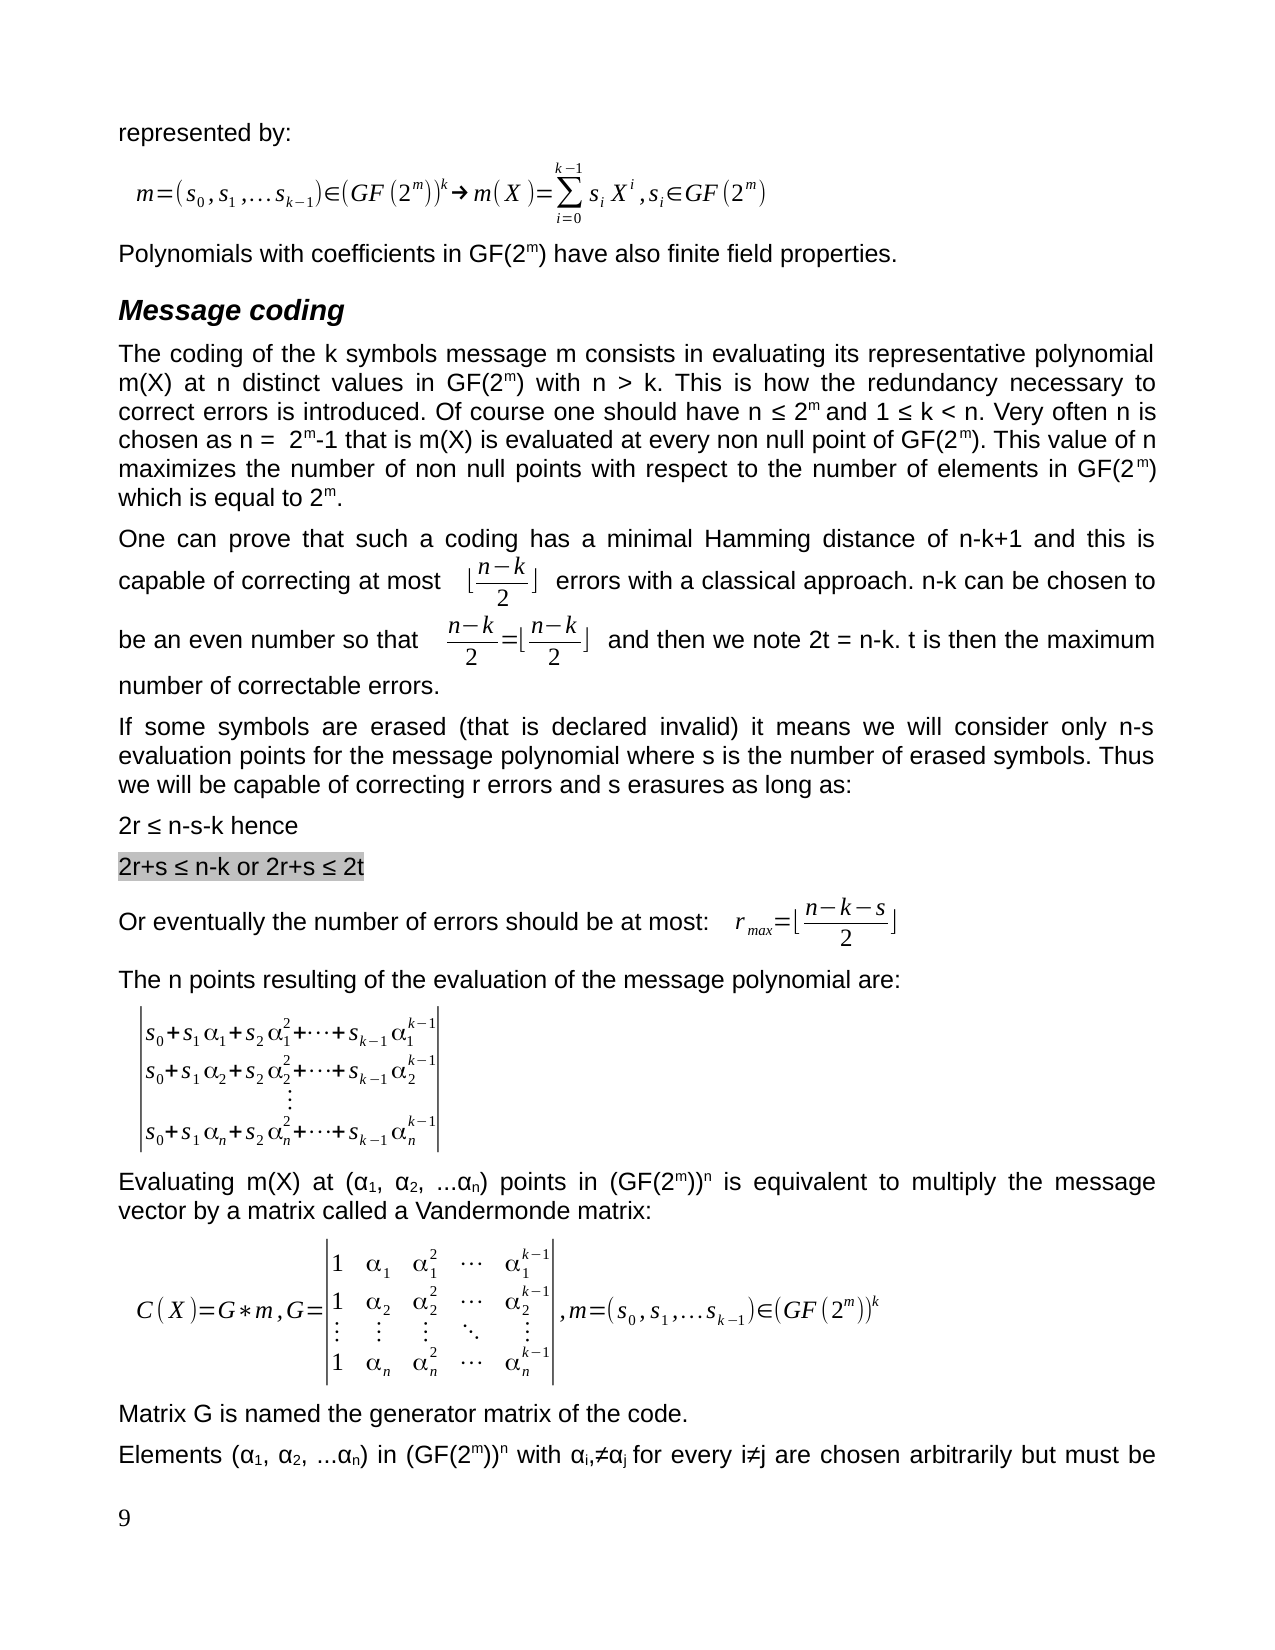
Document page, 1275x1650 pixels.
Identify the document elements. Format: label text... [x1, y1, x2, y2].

text 2r ≤ n-s-k hence [118, 811, 1157, 839]
text Evaluating m(X) at (α1, α2, ...αn) points in (GF(2m))n is equivalent to multiply the message vector by a matrix called a Vandermonde matrix: [118, 1167, 1157, 1225]
subtitle Message coding [118, 293, 1157, 326]
text represented by: [118, 118, 1157, 147]
text 2r+s ≤ n-k or 2r+s ≤ 2t [118, 852, 1157, 881]
text Matrix G is named the generator matrix of the code. [118, 1399, 1157, 1428]
text The coding of the k symbols message m consists in evaluating its representative polynomial m(X) at n distinct values in GF(2m) with n > k. This is how the redundancy necessary to correct errors is introduced. Of course one should have n ≤ 2m and 1 ≤ k < n. Very often n is chosen as n = 2m-1 that is m(X) is evaluated at every non null point of GF(2m). This value of n maximizes the number of non null points with respect to the number of elements in GF(2m) which is equal to 2m. [118, 339, 1157, 511]
text The n points resulting of the evaluation of the message polynomial are: [118, 965, 1157, 994]
text If some symbols are erased (that is declared invalid) it means we will consider only n-s evaluation points for the message polynomial where s is the number of erased symbols. Thus we will be capable of correcting r errors and s erasures as long as: [118, 712, 1157, 798]
text Elements (α1, α2, ...αn) in (GF(2m))n with αi,≠αj for every i≠j are chosen arbitrarily but must be [118, 1440, 1157, 1469]
text Polynomials with coefficients in GF(2m) have also finite field properties. [118, 239, 1157, 268]
text One can prove that such a coding has a minimal Hamming distance of n-k+1 and this is capable of correcting at most errors with a classical approach. n-k can be chosen to be an even number so that and then we note 2t = n-k. t is then the maximum number of correctable errors. [118, 524, 1157, 699]
text Or eventually the number of errors should be at most: [118, 893, 1157, 952]
